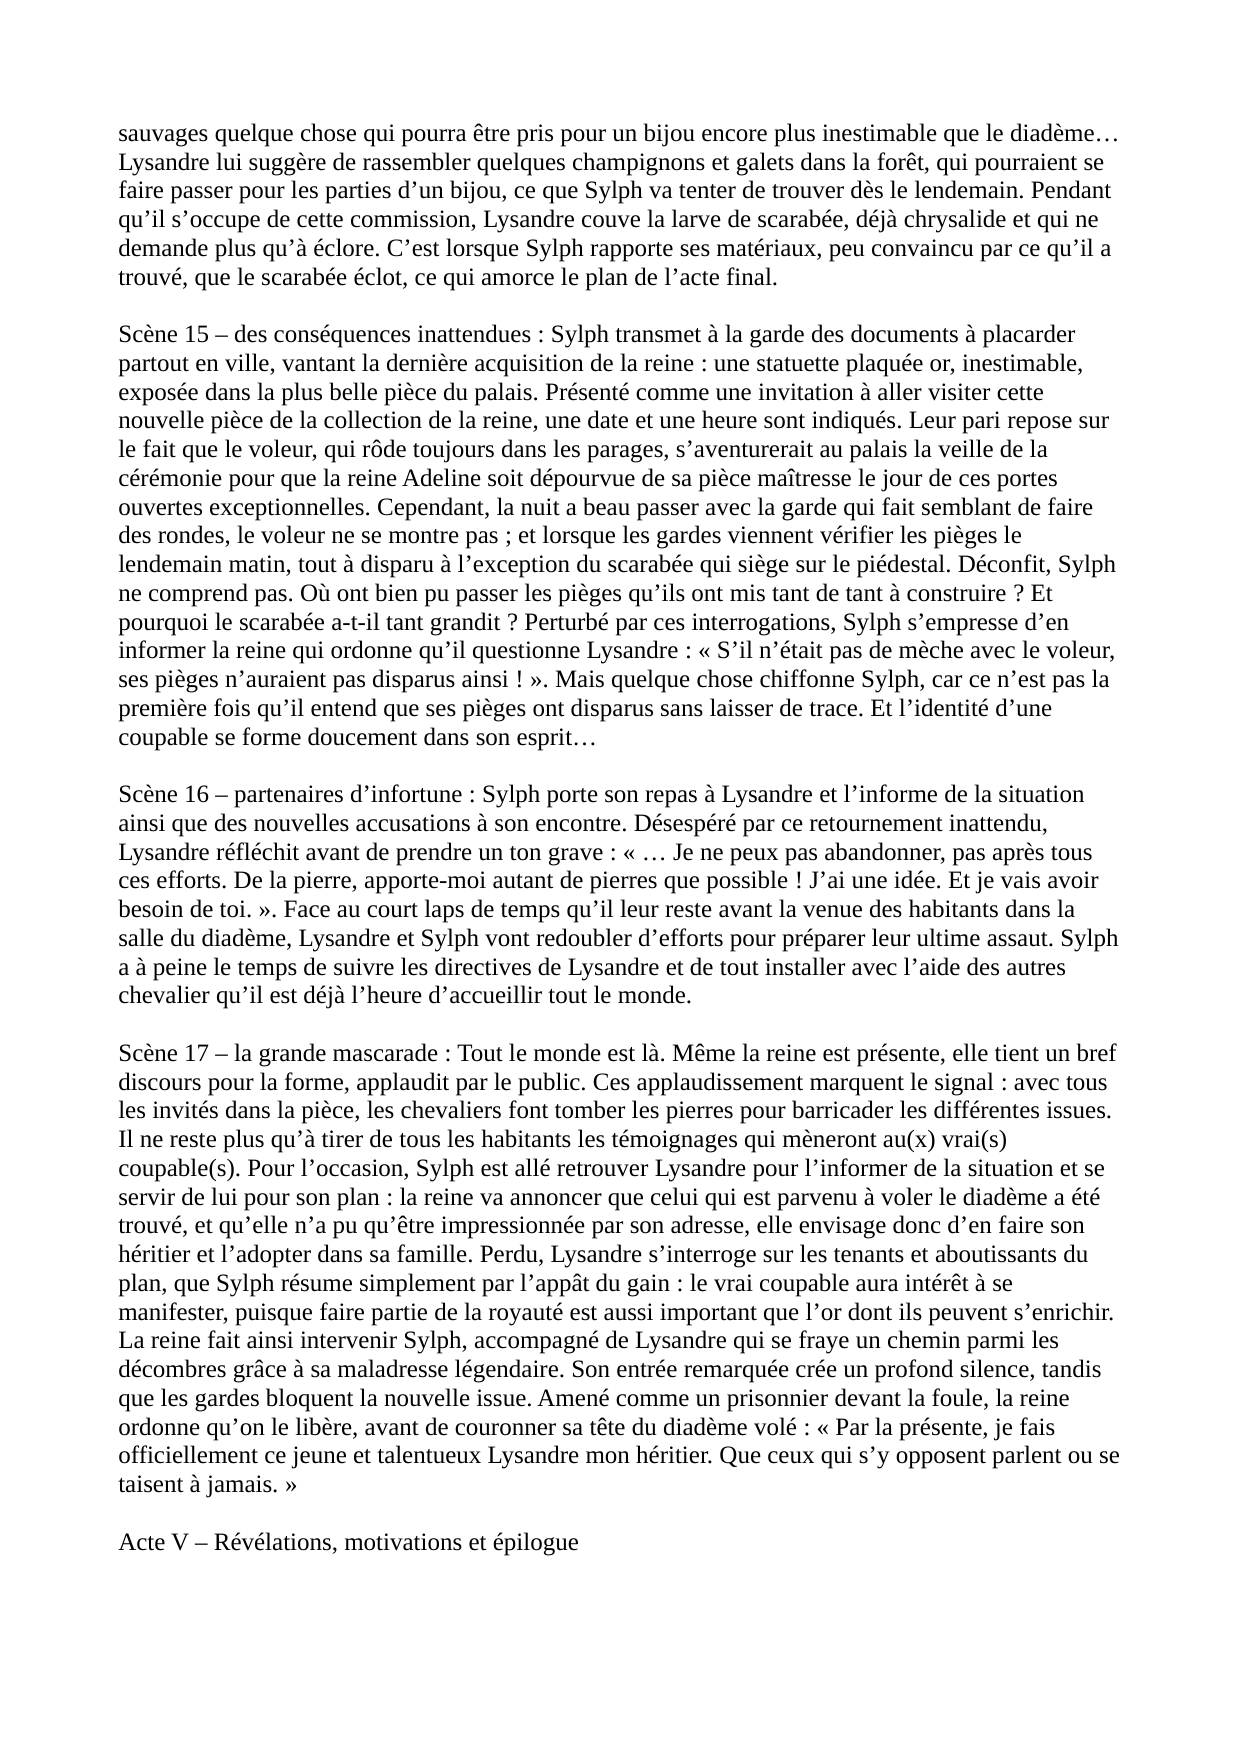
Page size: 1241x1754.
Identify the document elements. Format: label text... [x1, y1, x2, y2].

text Scène 16 – partenaires d’infortune : Sylph porte son repas à Lysandre et l’informe de la situation ainsi que des nouvelles accusations à son encontre. Désespéré par ce retournement inattendu, Lysandre réfléchit avant de prendre un ton grave : « … Je ne peux pas abandonner, pas après tous ces efforts. De la pierre, apporte-moi autant de pierres que possible ! J’ai une idée. Et je vais avoir besoin de toi. ». Face au court laps de temps qu’il leur reste avant la venue des habitants dans la salle du diadème, Lysandre et Sylph vont redoubler d’efforts pour préparer leur ultime assaut. Sylph a à peine le temps de suivre les directives de Lysandre et de tout installer avec l’aide des autres chevalier qu’il est déjà l’heure d’accueillir tout le monde. [118, 779, 1122, 1009]
text Scène 17 – la grande mascarade : Tout le monde est là. Même la reine est présente, elle tient un bref discours pour la forme, applaudit par le public. Ces applaudissement marquent le signal : avec tous les invités dans la pièce, les chevaliers font tomber les pierres pour barricader les différentes issues. Il ne reste plus qu’à tirer de tous les habitants les témoignages qui mèneront au(x) vrai(s) coupable(s). Pour l’occasion, Sylph est allé retrouver Lysandre pour l’informer de la situation et se servir de lui pour son plan : la reine va annoncer que celui qui est parvenu à voler le diadème a été trouvé, et qu’elle n’a pu qu’être impressionnée par son adresse, elle envisage donc d’en faire son héritier et l’adopter dans sa famille. Perdu, Lysandre s’interroge sur les tenants et aboutissants du plan, que Sylph résume simplement par l’appât du gain : le vrai coupable aura intérêt à se manifester, puisque faire partie de la royauté est aussi important que l’or dont ils peuvent s’enrichir. La reine fait ainsi intervenir Sylph, accompagné de Lysandre qui se fraye un chemin parmi les décombres grâce à sa maladresse légendaire. Son entrée remarquée crée un profond silence, tandis que les gardes bloquent la nouvelle issue. Amené comme un prisonnier devant la foule, la reine ordonne qu’on le libère, avant de couronner sa tête du diadème volé : « Par la présente, je fais officiellement ce jeune et talentueux Lysandre mon héritier. Que ceux qui s’y opposent parlent ou se taisent à jamais. » [118, 1038, 1122, 1498]
text sauvages quelque chose qui pourra être pris pour un bijou encore plus inestimable que le diadème… Lysandre lui suggère de rassembler quelques champignons et galets dans la forêt, qui pourraient se faire passer pour les parties d’un bijou, ce que Sylph va tenter de trouver dès le lendemain. Pendant qu’il s’occupe de cette commission, Lysandre couve la larve de scarabée, déjà chrysalide et qui ne demande plus qu’à éclore. C’est lorsque Sylph rapporte ses matériaux, peu convaincu par ce qu’il a trouvé, que le scarabée éclot, ce qui amorce le plan de l’acte final. [118, 118, 1122, 291]
text Acte V – Révélations, motivations et épilogue [118, 1527, 1122, 1556]
text Scène 15 – des conséquences inattendues : Sylph transmet à la garde des documents à placarder partout en ville, vantant la dernière acquisition de la reine : une statuette plaquée or, inestimable, exposée dans la plus belle pièce du palais. Présenté comme une invitation à aller visiter cette nouvelle pièce de la collection de la reine, une date et une heure sont indiqués. Leur pari repose sur le fait que le voleur, qui rôde toujours dans les parages, s’aventurerait au palais la veille de la cérémonie pour que la reine Adeline soit dépourvue de sa pièce maîtresse le jour de ces portes ouvertes exceptionnelles. Cependant, la nuit a beau passer avec la garde qui fait semblant de faire des rondes, le voleur ne se montre pas ; et lorsque les gardes viennent vérifier les pièges le lendemain matin, tout à disparu à l’exception du scarabée qui siège sur le piédestal. Déconfit, Sylph ne comprend pas. Où ont bien pu passer les pièges qu’ils ont mis tant de tant à construire ? Et pourquoi le scarabée a-t-il tant grandit ? Perturbé par ces interrogations, Sylph s’empresse d’en informer la reine qui ordonne qu’il questionne Lysandre : « S’il n’était pas de mèche avec le voleur, ses pièges n’auraient pas disparus ainsi ! ». Mais quelque chose chiffonne Sylph, car ce n’est pas la première fois qu’il entend que ses pièges ont disparus sans laisser de trace. Et l’identité d’une coupable se forme doucement dans son esprit… [118, 319, 1122, 751]
